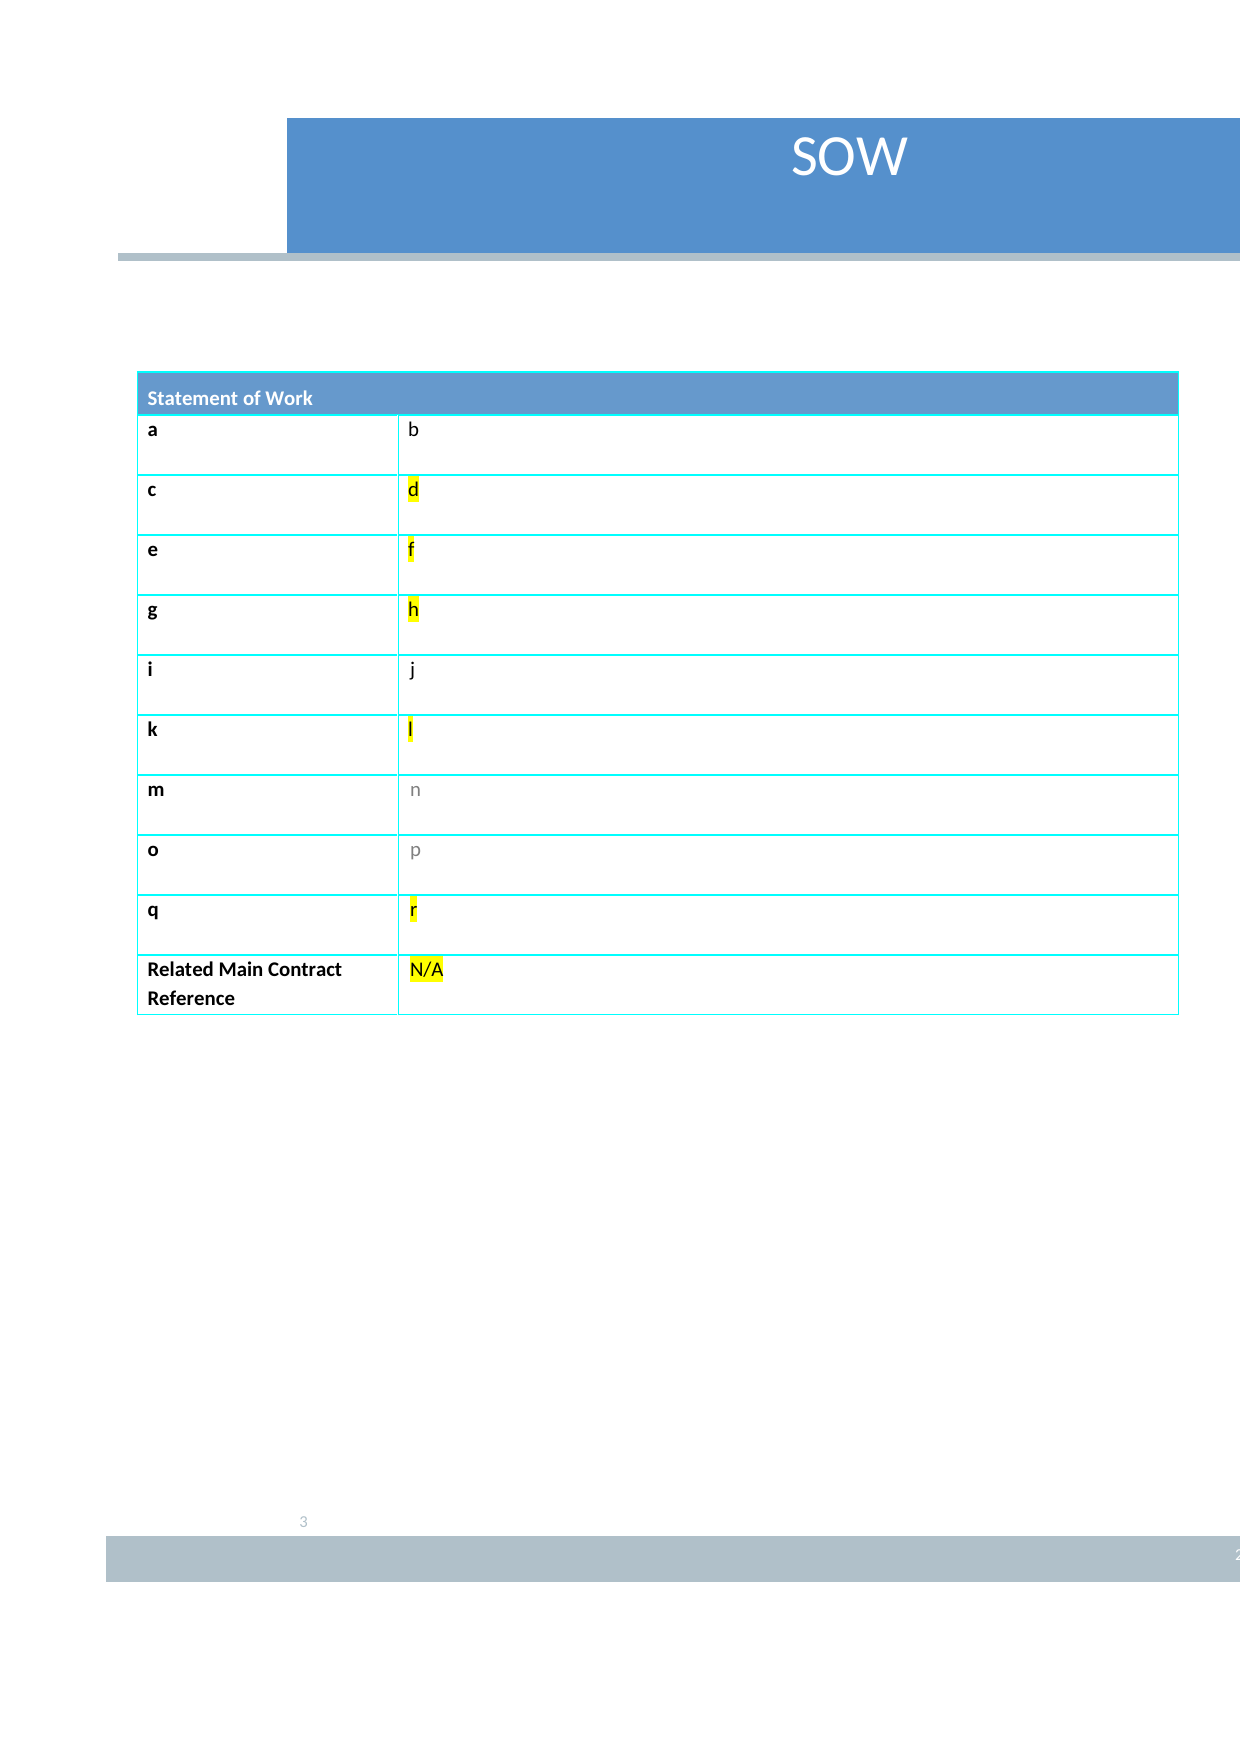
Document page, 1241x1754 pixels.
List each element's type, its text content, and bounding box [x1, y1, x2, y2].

table_cell d [399, 476, 1178, 534]
table_cell h [399, 596, 1178, 654]
table_cell q [138, 896, 397, 954]
table_cell e [138, 536, 397, 594]
table_cell k [138, 716, 397, 774]
table_cell o [138, 836, 397, 894]
table_cell Related Main Contract Reference [138, 956, 397, 1014]
table_cell m [138, 776, 397, 834]
table_cell l [399, 716, 1178, 774]
table_cell g [138, 596, 397, 654]
table_cell a [138, 416, 397, 474]
table_cell r [399, 896, 1178, 954]
table_cell j [399, 656, 1178, 714]
table_cell b [399, 416, 1178, 474]
table_cell i [138, 656, 397, 714]
table_cell f [399, 536, 1178, 594]
table_cell N/A [399, 956, 1178, 1014]
table_cell n [399, 776, 1178, 834]
table_cell c [138, 476, 397, 534]
table_header Statement of Work [138, 373, 1178, 414]
table_cell p [399, 836, 1178, 894]
